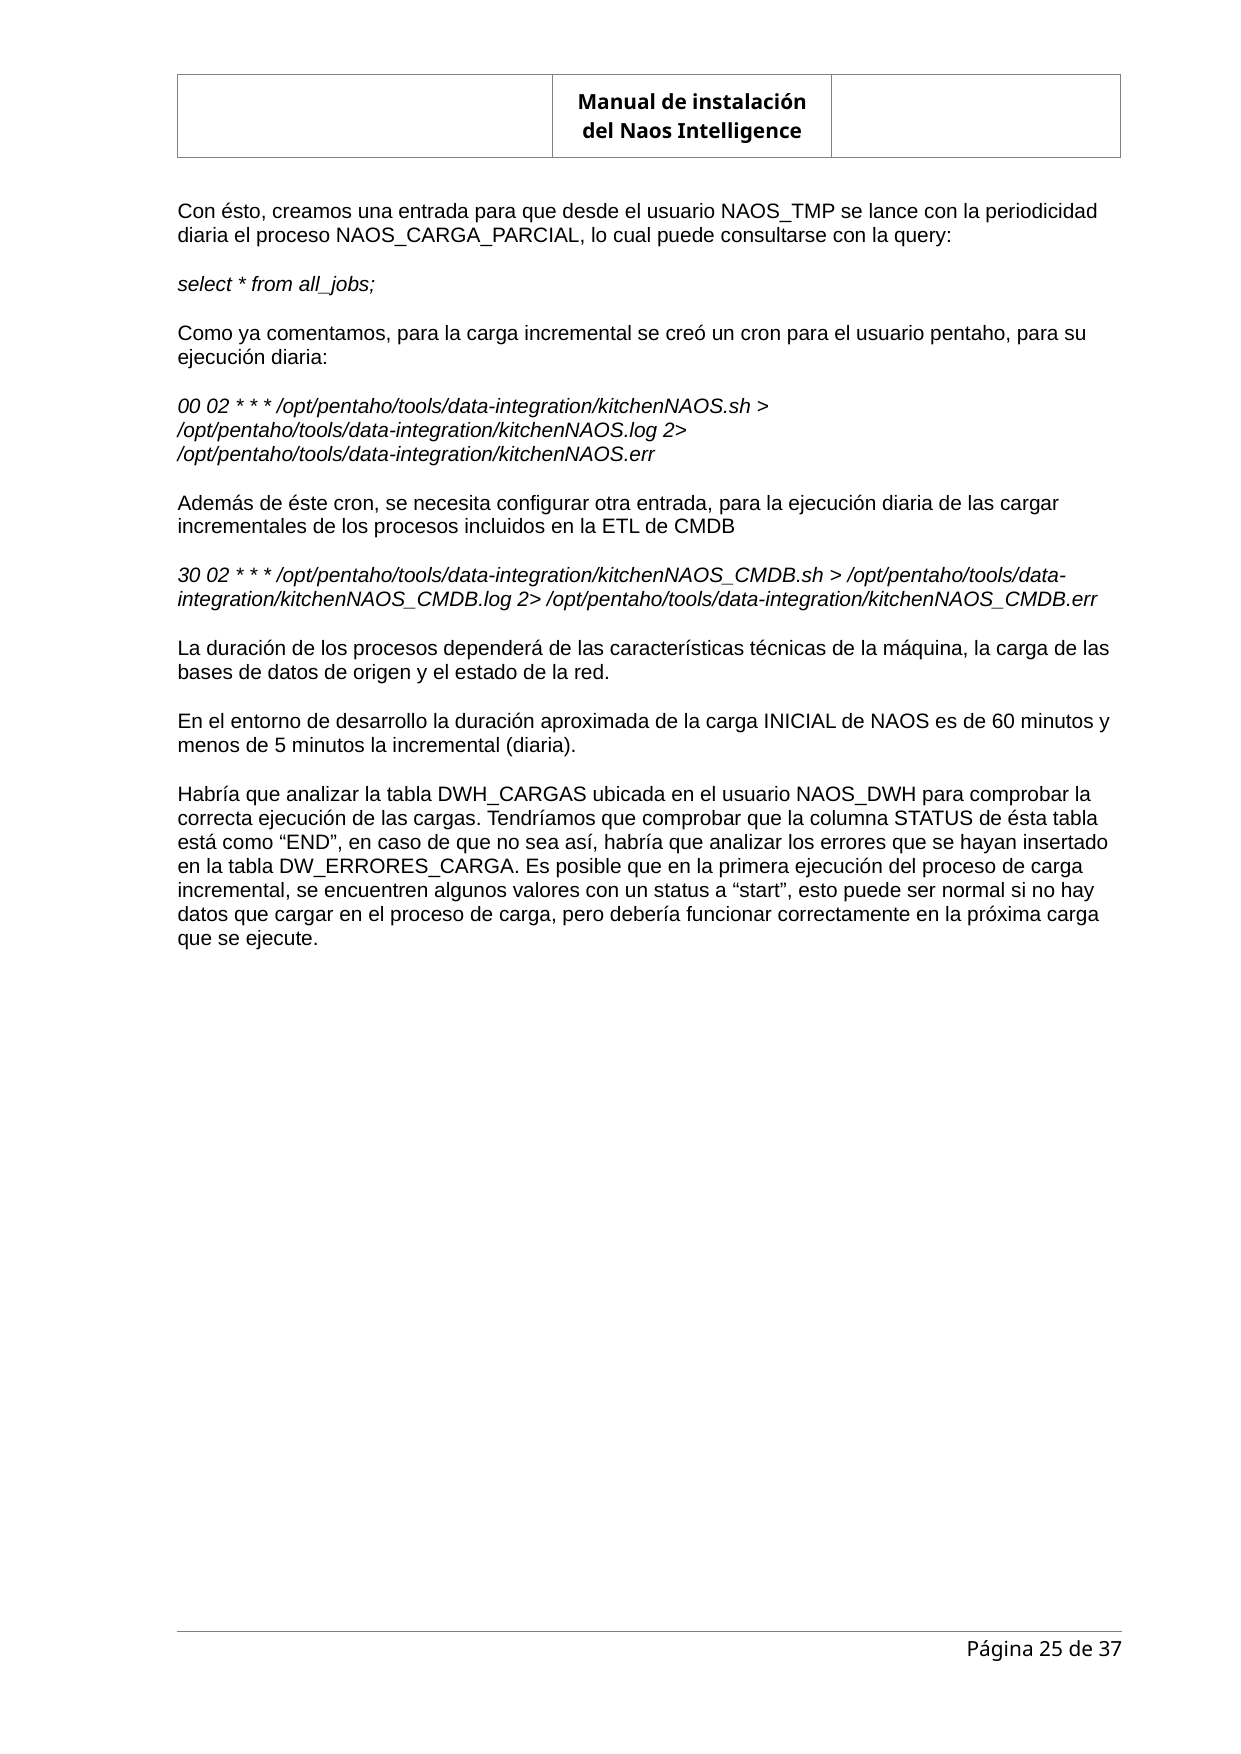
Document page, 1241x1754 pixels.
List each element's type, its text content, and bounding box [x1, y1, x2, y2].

text Como ya comentamos, para la carga incremental se creó un cron para el usuario pentaho, para su ejecución diaria: [177, 321, 1122, 368]
text select * from all_jobs; [177, 272, 1122, 296]
text Con ésto, creamos una entrada para que desde el usuario NAOS_TMP se lance con la periodicidad diaria el proceso NAOS_CARGA_PARCIAL, lo cual puede consultarse con la query: [177, 199, 1122, 247]
text Habría que analizar la tabla DWH_CARGAS ubicada en el usuario NAOS_DWH para comprobar la correcta ejecución de las cargas. Tendríamos que comprobar que la columna STATUS de ésta tabla está como “END”, en caso de que no sea así, habría que analizar los errores que se hayan insertado en la tabla DW_ERRORES_CARGA. Es posible que en la primera ejecución del proceso de carga incremental, se encuentren algunos valores con un status a “start”, esto puede ser normal si no hay datos que cargar en el proceso de carga, pero debería funcionar correctamente en la próxima carga que se ejecute. [177, 782, 1122, 950]
text 00 02 * * * /opt/pentaho/tools/data-integration/kitchenNAOS.sh > /opt/pentaho/tools/data-integration/kitchenNAOS.log 2> /opt/pentaho/tools/data-integration/kitchenNAOS.err [177, 393, 1122, 465]
text Además de éste cron, se necesita configurar otra entrada, para la ejecución diaria de las cargar incrementales de los procesos incluidos en la ETL de CMDB [177, 490, 1122, 538]
